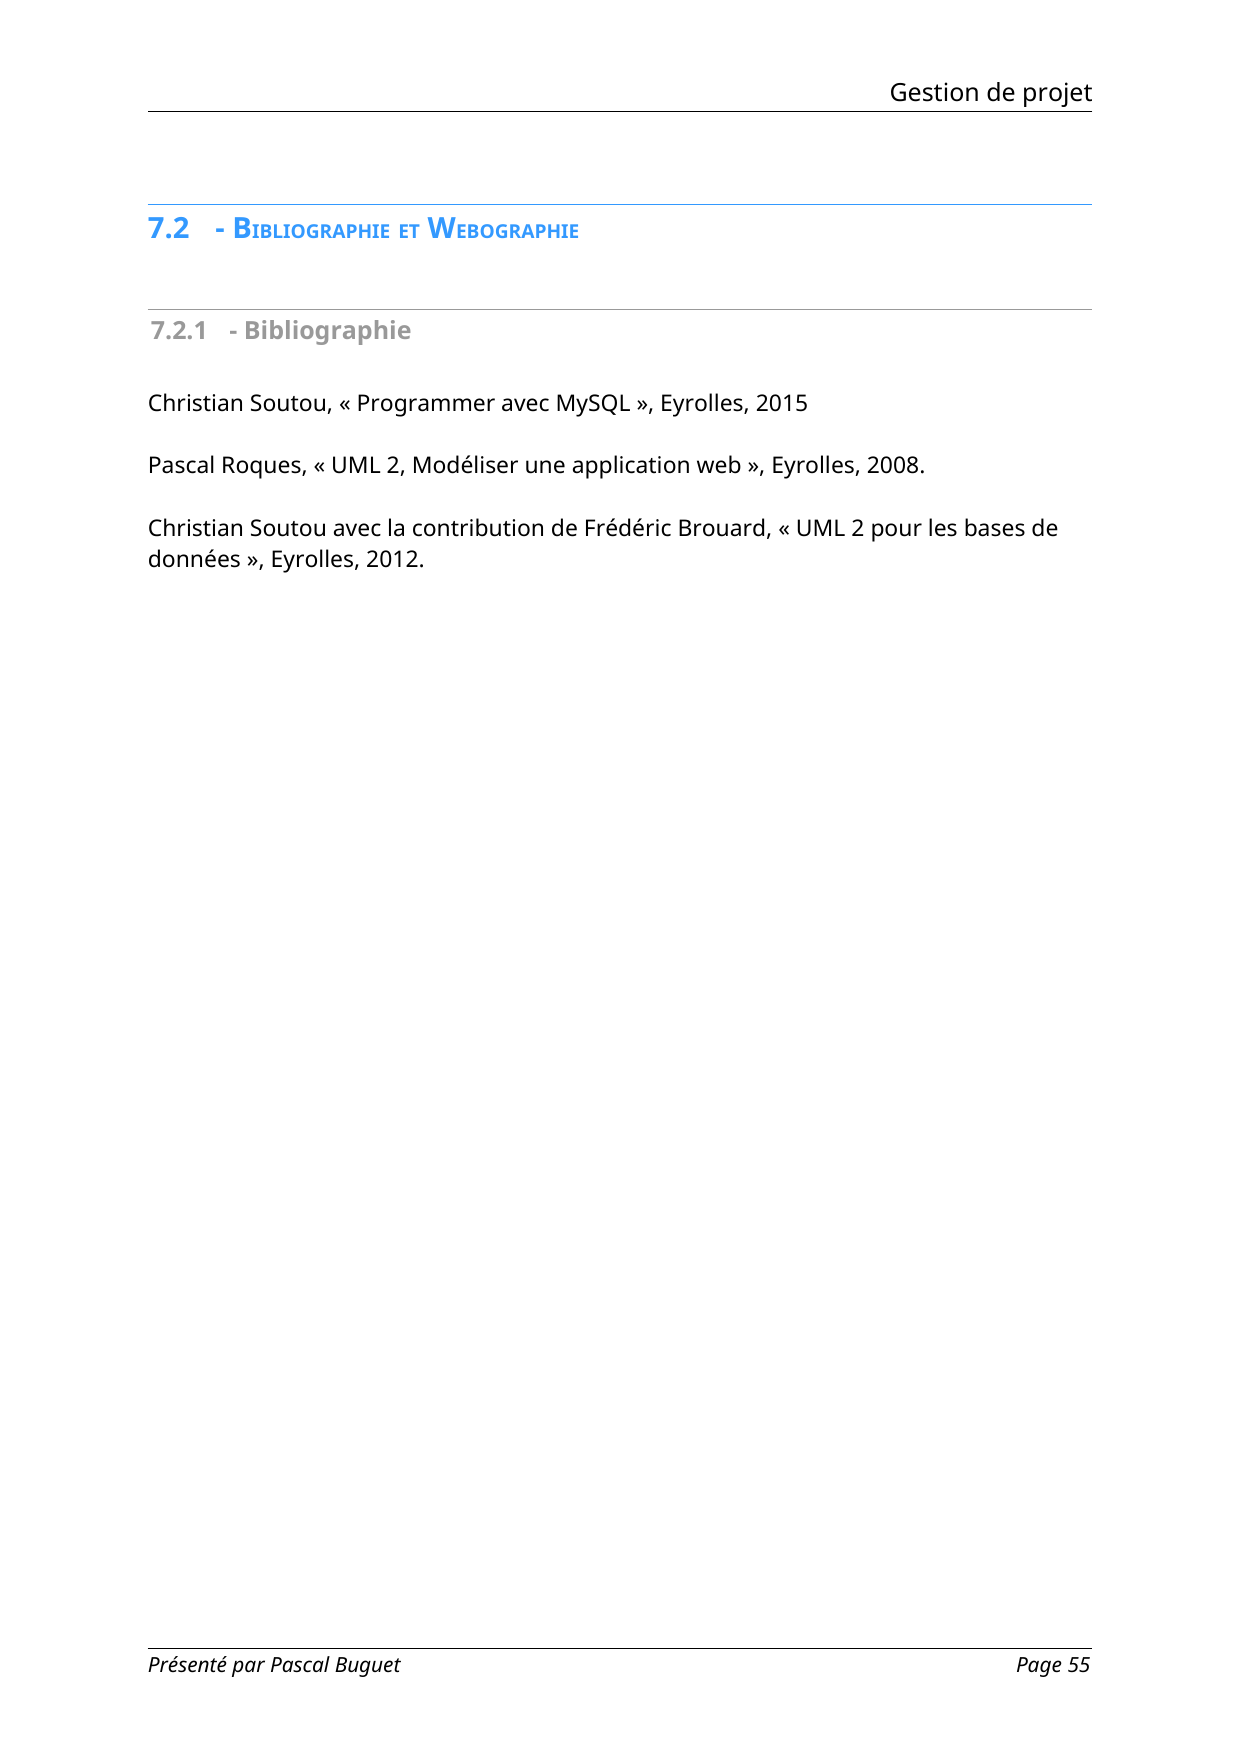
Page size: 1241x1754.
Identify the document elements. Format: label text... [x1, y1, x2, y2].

text Christian Soutou, « Programmer avec MySQL », Eyrolles, 2015 [148, 387, 1092, 418]
subtitle - Bibliographie et Webographie [148, 205, 1092, 247]
text Pascal Roques, « UML 2, Modéliser une application web », Eyrolles, 2008. [148, 449, 1092, 481]
text Christian Soutou avec la contribution de Frédéric Brouard, « UML 2 pour les bases de données », Eyrolles, 2012. [148, 512, 1092, 574]
subtitle - Bibliographie [148, 310, 1092, 349]
